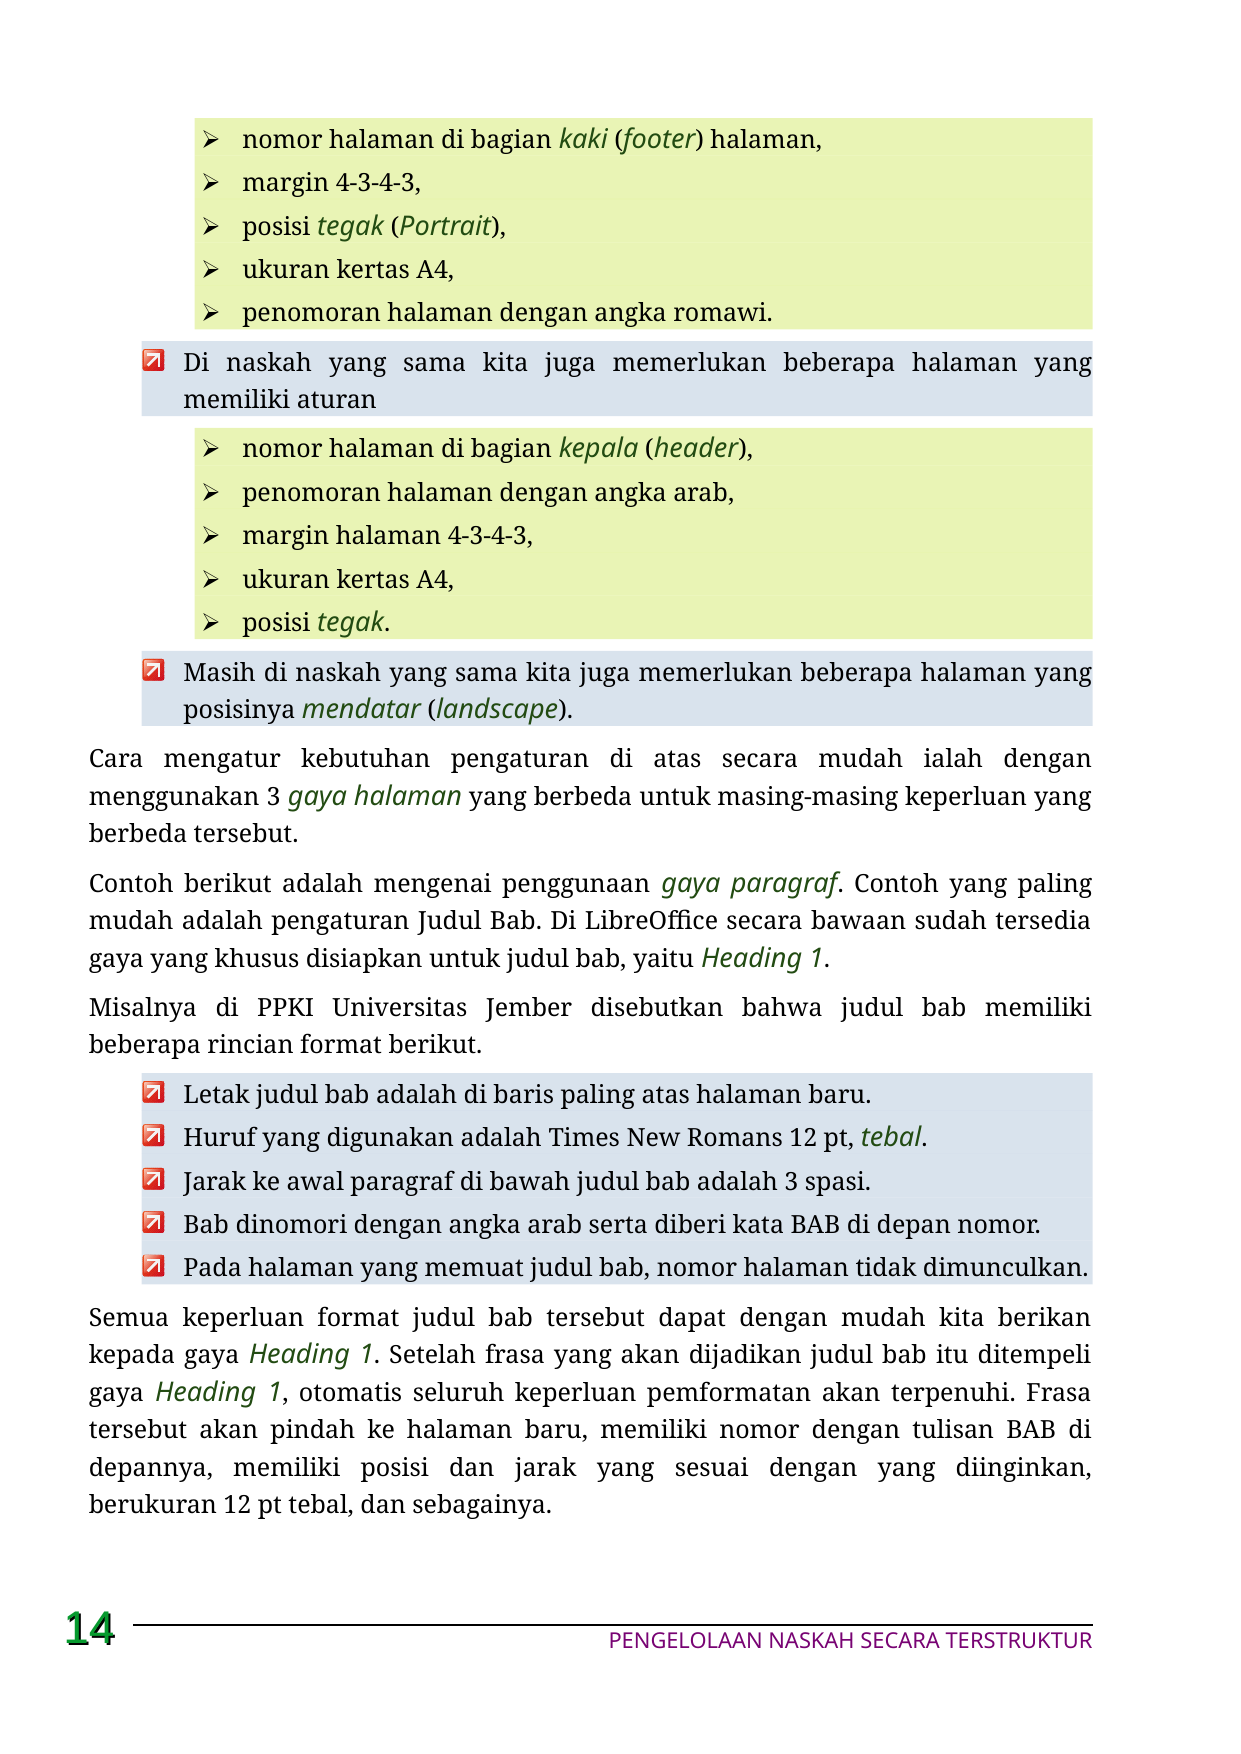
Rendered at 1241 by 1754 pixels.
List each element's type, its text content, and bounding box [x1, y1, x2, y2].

list Letak judul bab adalah di baris paling atas halaman baru. [142, 1073, 1093, 1111]
list ukuran kertas A4, [195, 558, 1093, 596]
list posisi tegak. [195, 602, 1093, 639]
list Masih di naskah yang sama kita juga memerlukan beberapa halaman yang posisinya mendatar (landscape). [142, 651, 1093, 726]
list nomor halaman di bagian kaki (footer) halaman, [195, 118, 1093, 156]
list margin 4-3-4-3, [195, 162, 1093, 199]
list posisi tegak (Portrait), [195, 205, 1093, 242]
list Jarak ke awal paragraf di bawah judul bab adalah 3 spasi. [142, 1160, 1093, 1197]
list penomoran halaman dengan angka arab, [195, 471, 1093, 509]
list ukuran kertas A4, [195, 248, 1093, 286]
text Cara mengatur kebutuhan pengaturan di atas secara mudah ialah dengan menggunakan 3 gaya halaman yang berbeda untuk masing-masing keperluan yang berbeda tersebut. [88, 738, 1093, 850]
list Pada halaman yang memuat judul bab, nomor halaman tidak dimunculkan. [142, 1247, 1093, 1284]
list margin halaman 4-3-4-3, [195, 515, 1093, 552]
list Bab dinomori dengan angka arab serta diberi kata BAB di depan nomor. [142, 1203, 1093, 1241]
list Huruf yang digunakan adalah Times New Romans 12 pt, tebal. [142, 1116, 1093, 1154]
list Di naskah yang sama kita juga memerlukan beberapa halaman yang memiliki aturan [142, 341, 1093, 416]
list nomor halaman di bagian kepala (header), [195, 428, 1093, 465]
list penomoran halaman dengan angka romawi. [195, 292, 1093, 329]
text Contoh berikut adalah mengenai penggunaan gaya paragraf. Contoh yang paling mudah adalah pengaturan Judul Bab. Di LibreOffice secara bawaan sudah tersedia gaya yang khusus disiapkan untuk judul bab, yaitu Heading 1. [88, 862, 1093, 974]
text Semua keperluan format judul bab tersebut dapat dengan mudah kita berikan kepada gaya Heading 1. Setelah frasa yang akan dijadikan judul bab itu ditempeli gaya Heading 1, otomatis seluruh keperluan pemformatan akan terpenuhi. Frasa tersebut akan pindah ke halaman baru, memiliki nomor dengan tulisan BAB di depannya, memiliki posisi dan jarak yang sesuai dengan yang diinginkan, berukuran 12 pt tebal, dan sebagainya. [88, 1296, 1093, 1521]
text Misalnya di PPKI Universitas Jember disebutkan bahwa judul bab memiliki beberapa rincian format berikut. [88, 986, 1093, 1061]
